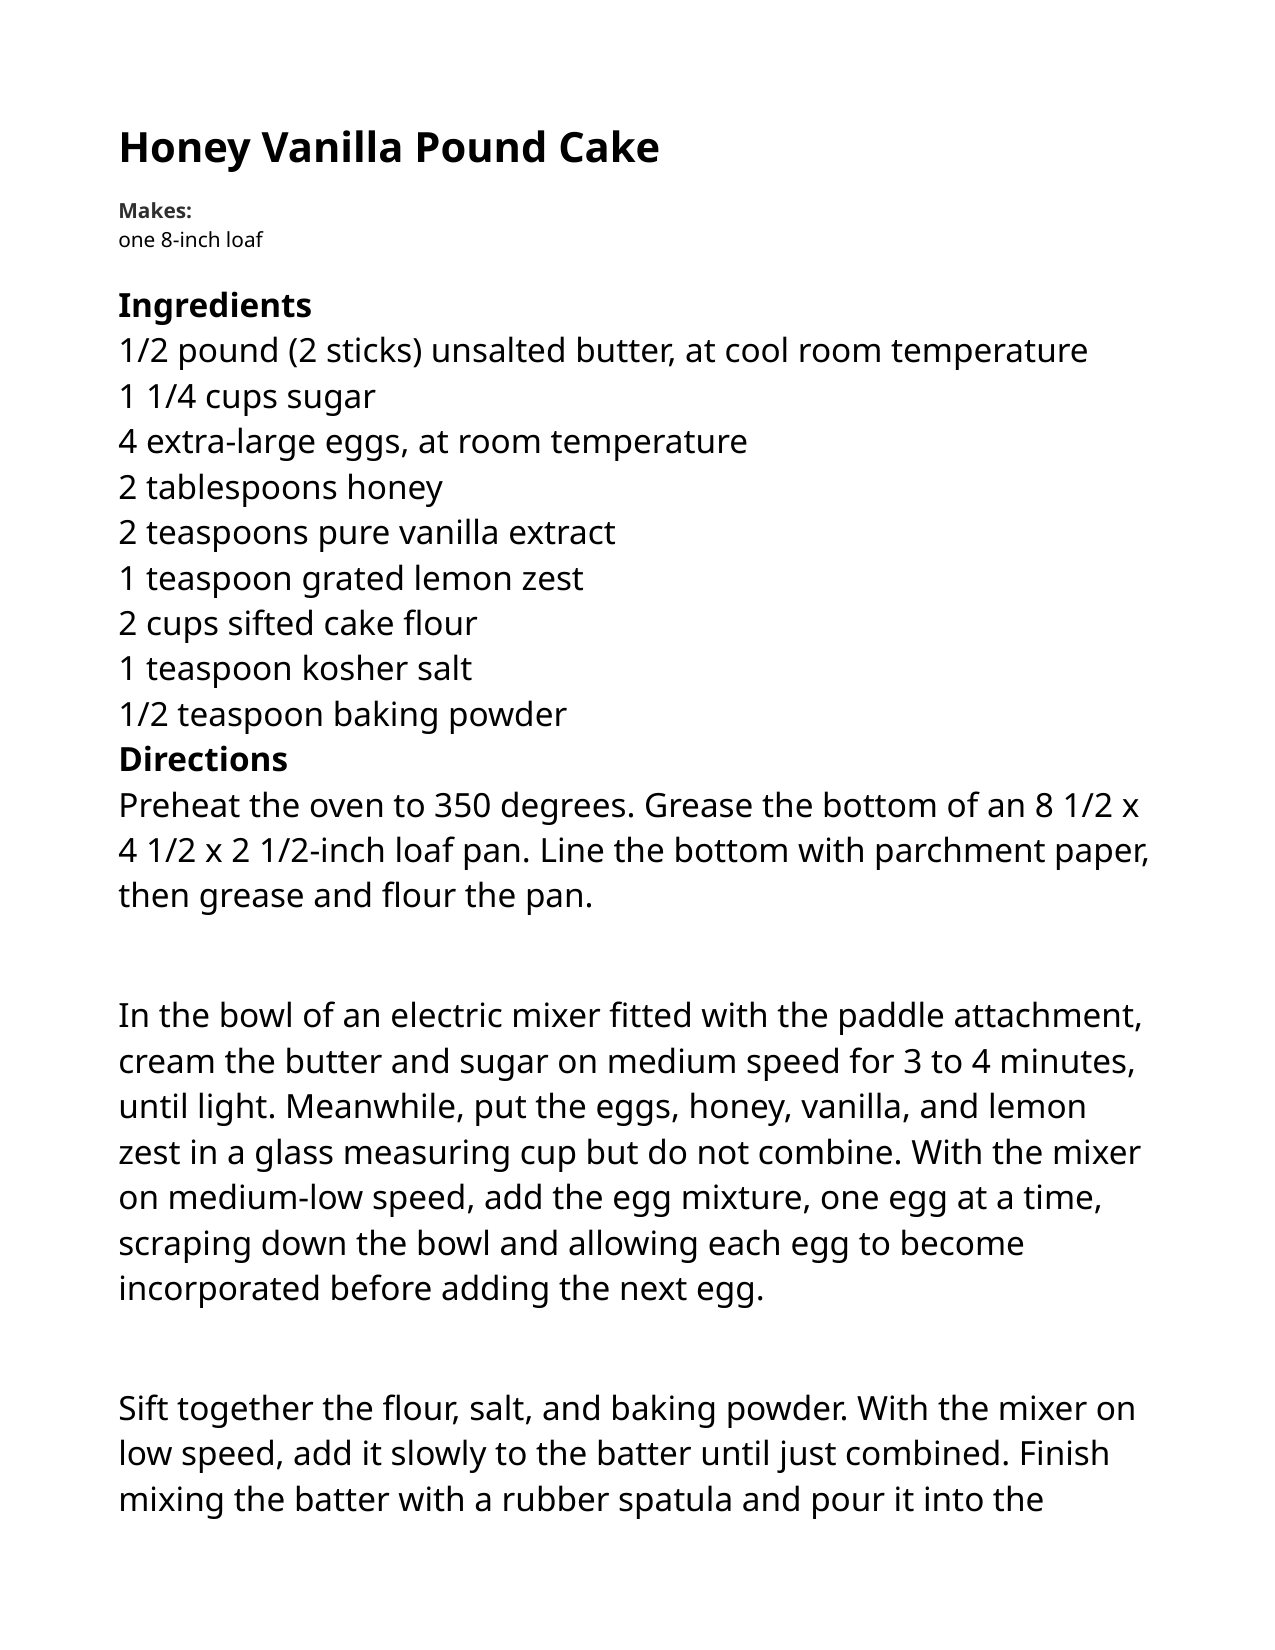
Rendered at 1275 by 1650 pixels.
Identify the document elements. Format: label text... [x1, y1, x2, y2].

text 4 extra-large eggs, at room temperature [118, 418, 1157, 463]
text Makes: [118, 175, 1157, 225]
text 1 1/4 cups sugar [118, 373, 1157, 418]
text Preheat the oven to 350 degrees. Grease the bottom of an 8 1/2 x 4 1/2 x 2 1/2-inch loaf pan. Line the bottom with parchment paper, then grease and flour the pan. [118, 781, 1157, 918]
text Sift together the flour, salt, and baking powder. With the mixer on low speed, add it slowly to the batter until just combined. Finish mixing the batter with a rubber spatula and pour it into the [118, 1385, 1157, 1521]
text 1/2 teaspoon baking powder [118, 691, 1157, 736]
text 2 teaspoons pure vanilla extract [118, 509, 1157, 554]
text Ingredients [118, 282, 1157, 327]
text 1 teaspoon grated lemon zest [118, 554, 1157, 600]
text 2 tablespoons honey [118, 463, 1157, 509]
text 1/2 pound (2 sticks) unsalted butter, at cool room temperature [118, 327, 1157, 373]
text In the bowl of an electric mixer fitted with the paddle attachment, cream the butter and sugar on medium speed for 3 to 4 minutes, until light. Meanwhile, put the eggs, honey, vanilla, and lemon zest in a glass measuring cup but do not combine. With the mixer on medium-low speed, add the egg mixture, one egg at a time, scraping down the bowl and allowing each egg to become incorporated before adding the next egg. [118, 992, 1157, 1310]
text one 8-inch loaf [118, 225, 1157, 253]
text 2 cups sifted cake flour [118, 600, 1157, 645]
text 1 teaspoon kosher salt [118, 645, 1157, 691]
text Honey Vanilla Pound Cake [118, 118, 1157, 175]
text Directions [118, 736, 1157, 781]
